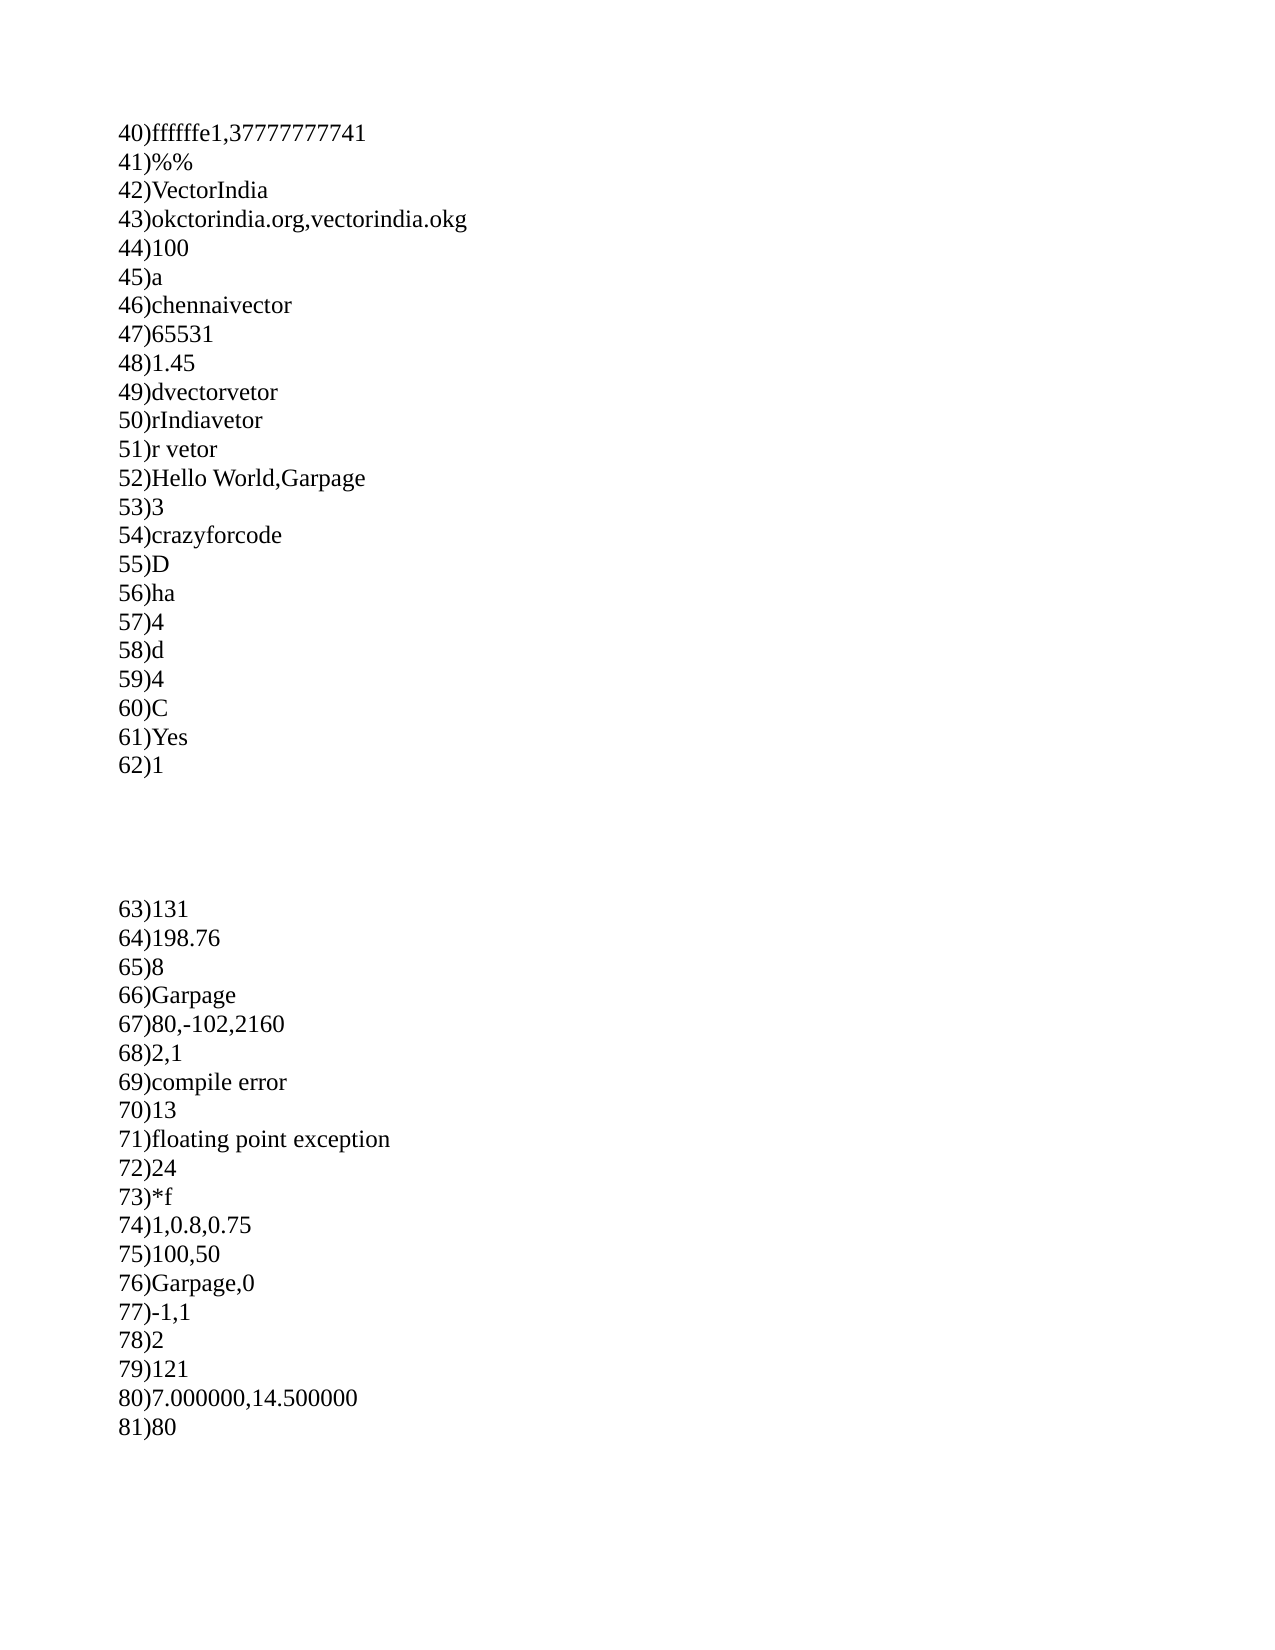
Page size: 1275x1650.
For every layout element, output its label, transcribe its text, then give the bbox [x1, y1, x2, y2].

text 81)80 [118, 1412, 1157, 1441]
text 57)4 [118, 607, 1157, 636]
text 78)2 [118, 1326, 1157, 1354]
text 69)compile error [118, 1067, 1157, 1096]
text 50)rIndiavetor [118, 406, 1157, 434]
text 62)1 [118, 751, 1157, 779]
text 65)8 [118, 952, 1157, 981]
text 49)dvectorvetor [118, 377, 1157, 406]
text 44)100 [118, 233, 1157, 262]
text 55)D [118, 549, 1157, 578]
text 48)1.45 [118, 348, 1157, 377]
text 76)Garpage,0 [118, 1268, 1157, 1297]
text 45)a [118, 262, 1157, 291]
text 68)2,1 [118, 1038, 1157, 1067]
text 75)100,50 [118, 1239, 1157, 1268]
text 40)ffffffe1,37777777741 [118, 118, 1157, 147]
text 72)24 [118, 1153, 1157, 1182]
text 67)80,-102,2160 [118, 1009, 1157, 1038]
text 54)crazyforcode [118, 521, 1157, 549]
text 73)*f [118, 1182, 1157, 1211]
text 71)floating point exception [118, 1124, 1157, 1153]
text 51)r vetor [118, 434, 1157, 463]
text 77)-1,1 [118, 1297, 1157, 1326]
text 53)3 [118, 492, 1157, 521]
text 70)13 [118, 1096, 1157, 1124]
text 58)d [118, 636, 1157, 664]
text 79)121 [118, 1354, 1157, 1383]
text 64)198.76 [118, 923, 1157, 952]
text 66)Garpage [118, 981, 1157, 1009]
text 43)okctorindia.org,vectorindia.okg [118, 204, 1157, 233]
text 47)65531 [118, 319, 1157, 348]
text 60)C [118, 693, 1157, 722]
text 46)chennaivector [118, 291, 1157, 319]
text 74)1,0.8,0.75 [118, 1211, 1157, 1239]
text 42)VectorIndia [118, 176, 1157, 204]
text 59)4 [118, 664, 1157, 693]
text 63)131 [118, 894, 1157, 923]
text 56)ha [118, 578, 1157, 607]
text 80)7.000000,14.500000 [118, 1383, 1157, 1412]
text 41)%% [118, 147, 1157, 176]
text 61)Yes [118, 722, 1157, 751]
text 52)Hello World,Garpage [118, 463, 1157, 492]
